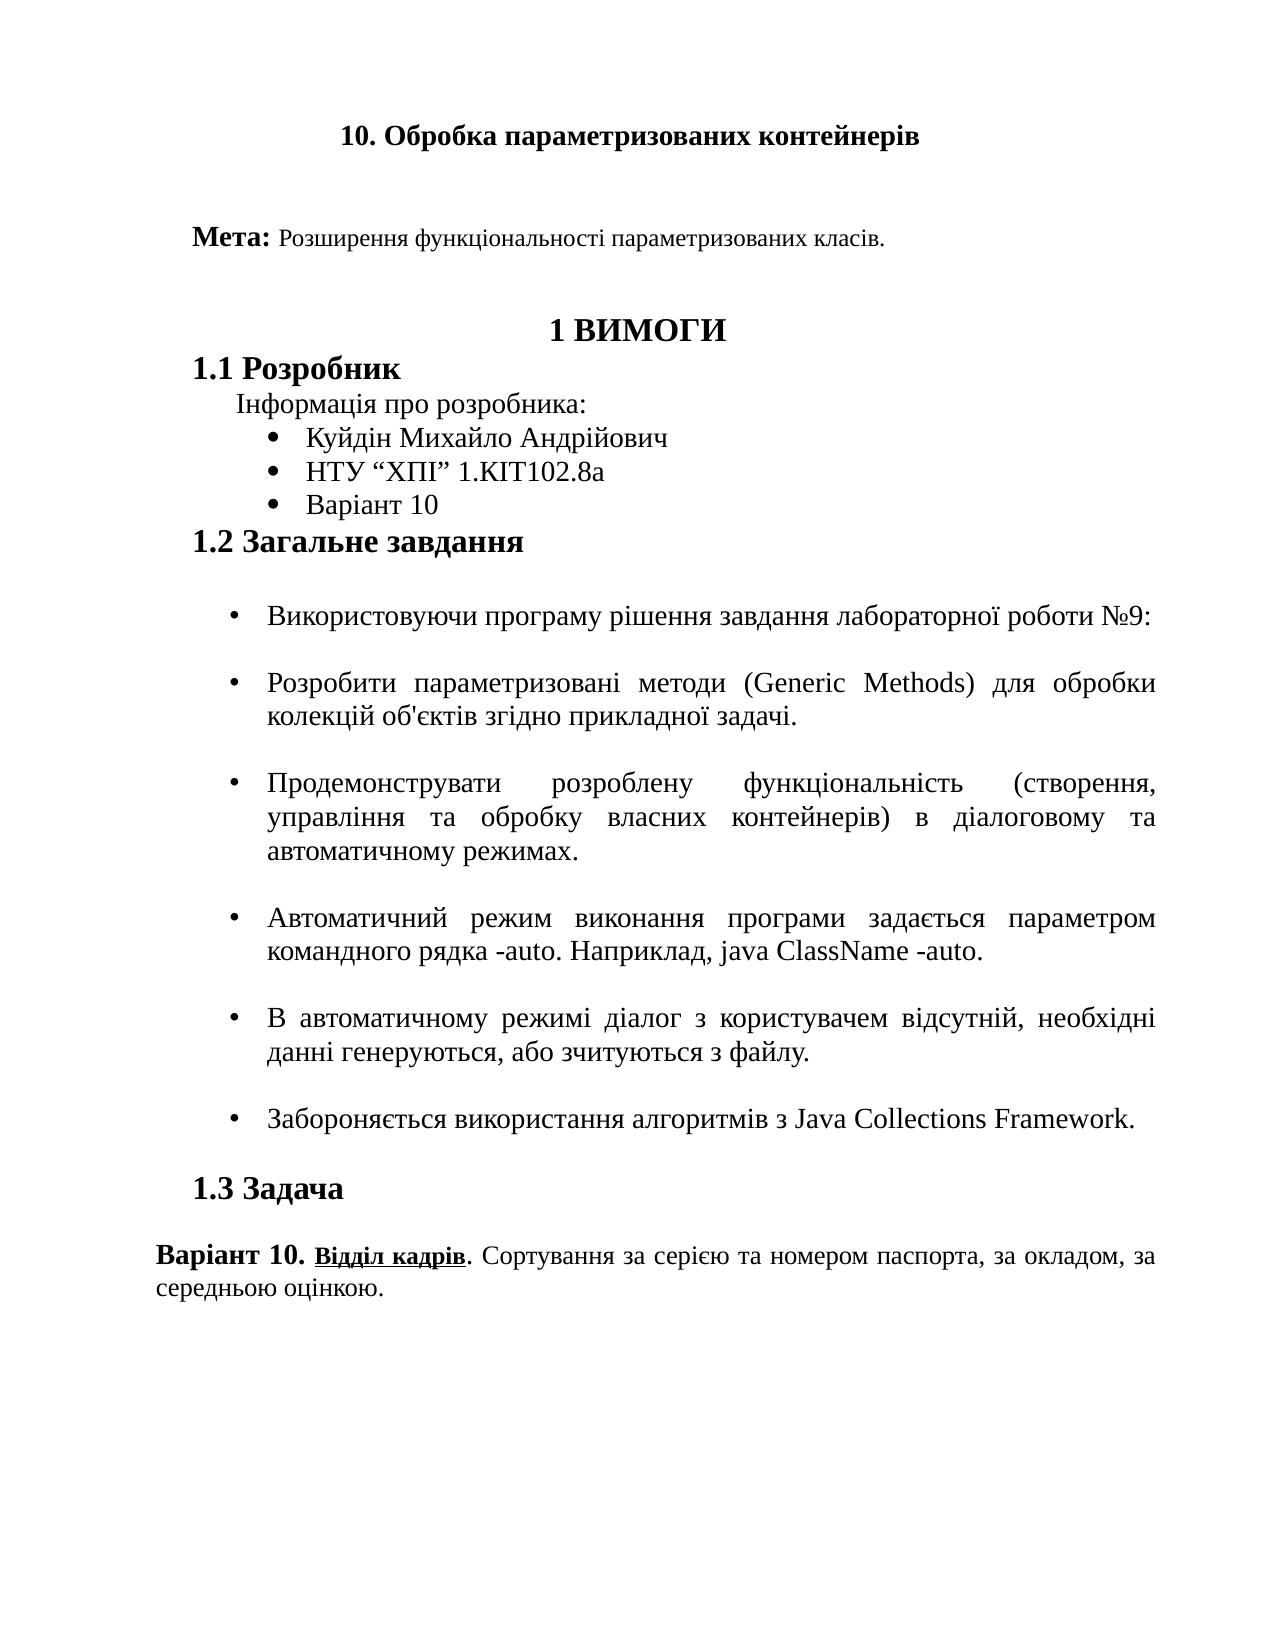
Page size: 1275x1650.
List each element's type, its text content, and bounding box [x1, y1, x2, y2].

text Інформація про розробника: [118, 386, 1157, 420]
list Розробити параметризовані методи (Generic Methods) для обробки колекцій об'єктів згідно прикладної задачі. [229, 665, 1157, 732]
text 10. Обробка параметризованих контейнерів [118, 118, 1157, 152]
list Продемонструвати розроблену функціональність (створення, управління та обробку власних контейнерів) в діалоговому та автоматичному режимах. [229, 766, 1157, 866]
list Куйдiн Михайло Андрiйович [268, 420, 1157, 454]
list НТУ “ХПІ” 1.КІТ102.8а [268, 454, 1157, 487]
text 1.3 Задача [118, 1168, 1157, 1207]
list Автоматичний режим виконання програми задається параметром командного рядка -auto. Наприклад, java ClassName -auto. [229, 900, 1157, 967]
list Забороняється використання алгоритмів з Java Collections Framework. [229, 1101, 1157, 1135]
text 1 ВИМОГИ [118, 310, 1157, 348]
text 1.2 Загальне завдання [192, 521, 1157, 559]
list Використовуючи програму рішення завдання лабораторної роботи №9: [229, 598, 1157, 631]
list В автоматичному режимі діалог з користувачем відсутній, необхідні данні генеруються, або зчитуються з файлу. [229, 1001, 1157, 1068]
text 1.1 Розробник [118, 348, 1157, 386]
text Мета: Розширення функціональності параметризованих класів. [118, 219, 1157, 252]
text Варіант 10. Відділ кадрів. Сортування за серією та номером паспорта, за окладом, за середньою оцінкою. [156, 1236, 1157, 1303]
list Варіант 10 [268, 487, 1157, 521]
